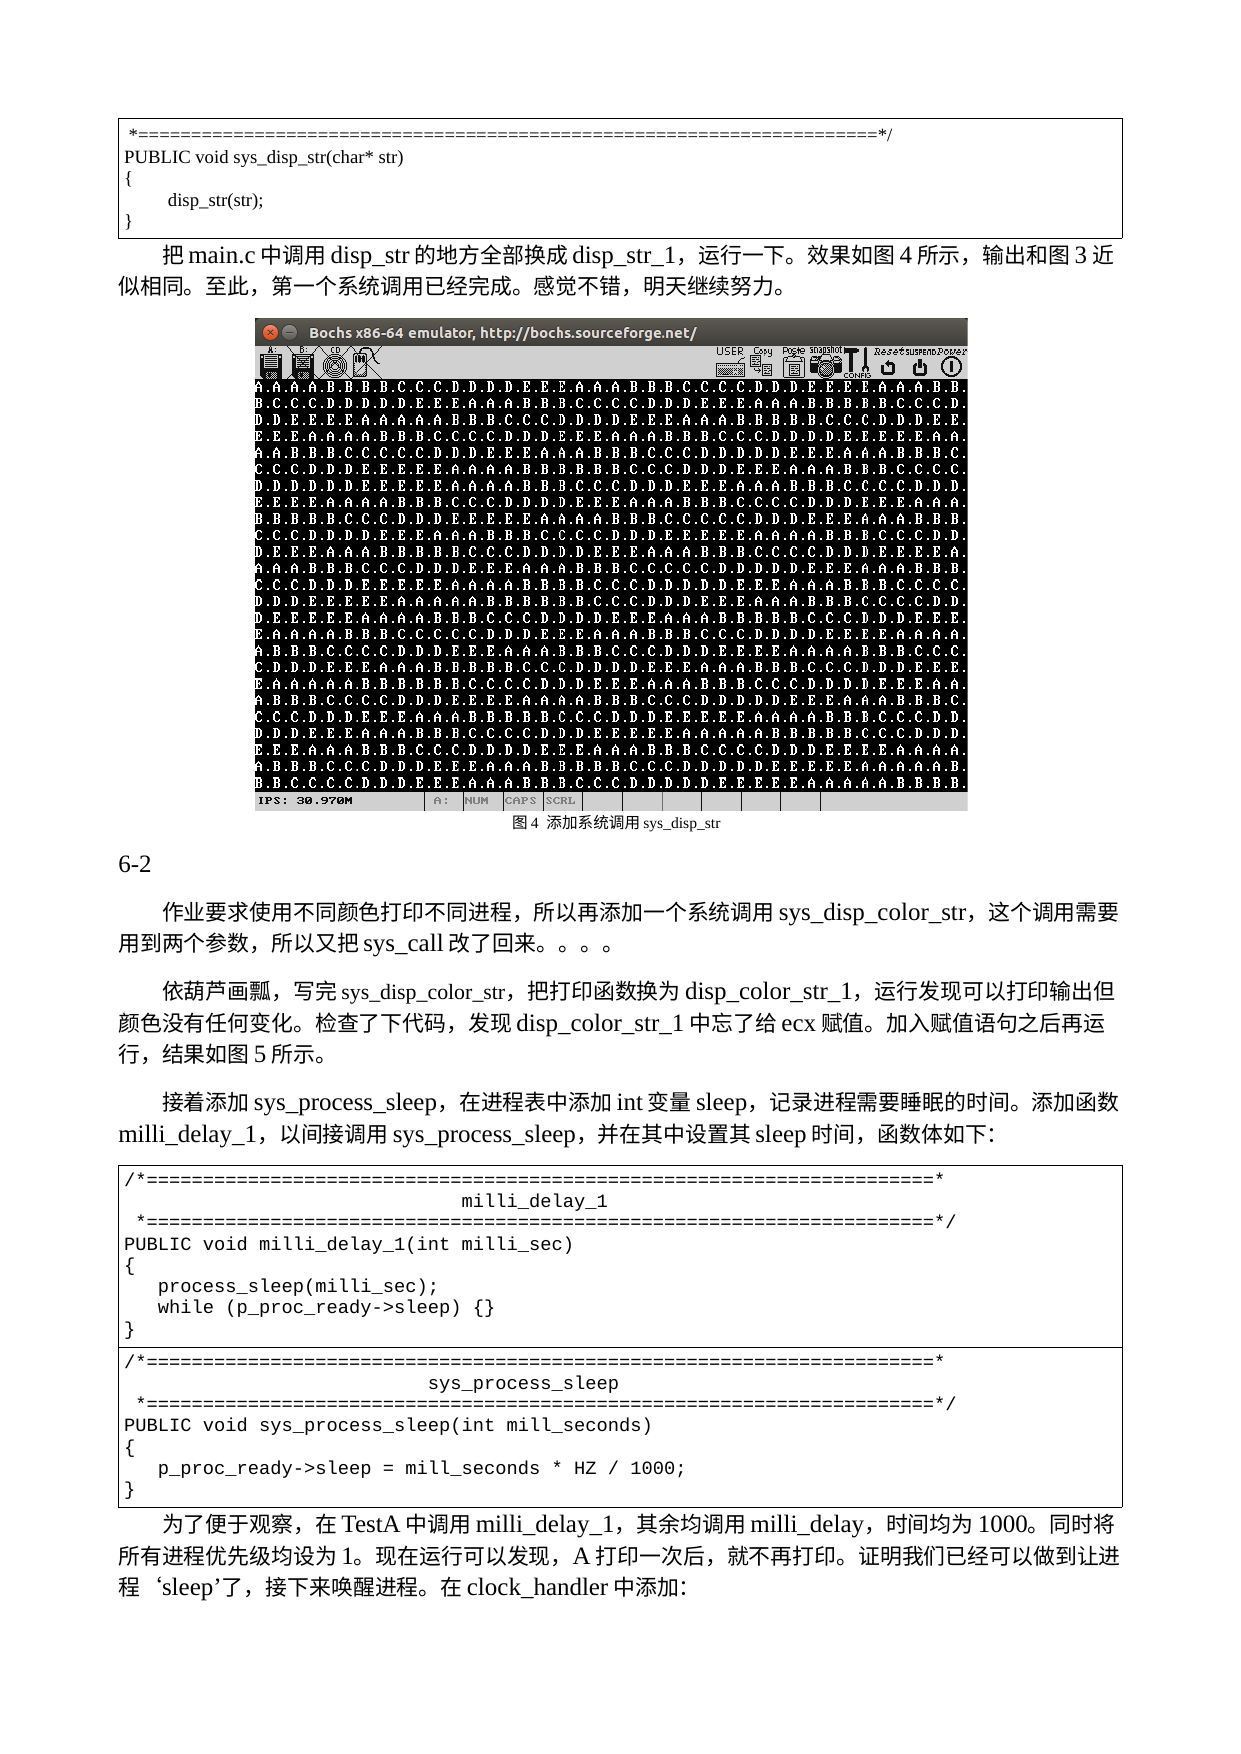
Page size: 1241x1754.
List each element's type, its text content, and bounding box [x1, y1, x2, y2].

text 依葫芦画瓢，写完sys_disp_color_str，把打印函数换为disp_color_str_1，运行发现可以打印输出但颜色没有任何变化。检查了下代码，发现disp_color_str_1中忘了给ecx赋值。加入赋值语句之后再运行，结果如图5所示。 [118, 974, 1122, 1069]
table_header /*======================================================================* milli_delay_1 *======================================================================*/ PUBLIC void milli_delay_1(int milli_sec) { process_sleep(milli_sec); while (p_proc_ready->sleep) {} } [119, 1166, 1122, 1347]
text 6-2 [118, 849, 1122, 878]
text 接着添加sys_process_sleep，在进程表中添加int变量sleep，记录进程需要睡眠的时间。添加函数milli_delay_1，以间接调用sys_process_sleep，并在其中设置其sleep时间，函数体如下： [118, 1085, 1122, 1149]
text 为了便于观察，在TestA中调用milli_delay_1，其余均调用milli_delay，时间均为1000。同时将所有进程优先级均设为1。现在运行可以发现，A打印一次后，就不再打印。证明我们已经可以做到让进程‘sleep’了，接下来唤醒进程。在clock_handler中添加： [118, 1508, 1122, 1602]
picture [255, 318, 968, 811]
text 把main.c中调用disp_str的地方全部换成disp_str_1，运行一下。效果如图4所示，输出和图3近似相同。至此，第一个系统调用已经完成。感觉不错，明天继续努力。 [118, 239, 1122, 301]
table_header *======================================================================*/ PUBLIC void sys_disp_str(char* str) { disp_str(str); } [119, 119, 1122, 237]
text 作业要求使用不同颜色打印不同进程，所以再添加一个系统调用sys_disp_color_str，这个调用需要用到两个参数，所以又把sys_call改了回来。。。。 [118, 894, 1122, 958]
text 图4 添加系统调用sys_disp_str [118, 317, 1122, 833]
table_header /*======================================================================* sys_process_sleep *======================================================================*/ PUBLIC void sys_process_sleep(int mill_seconds) { p_proc_ready->sleep = mill_seconds * HZ / 1000; } [119, 1348, 1122, 1507]
